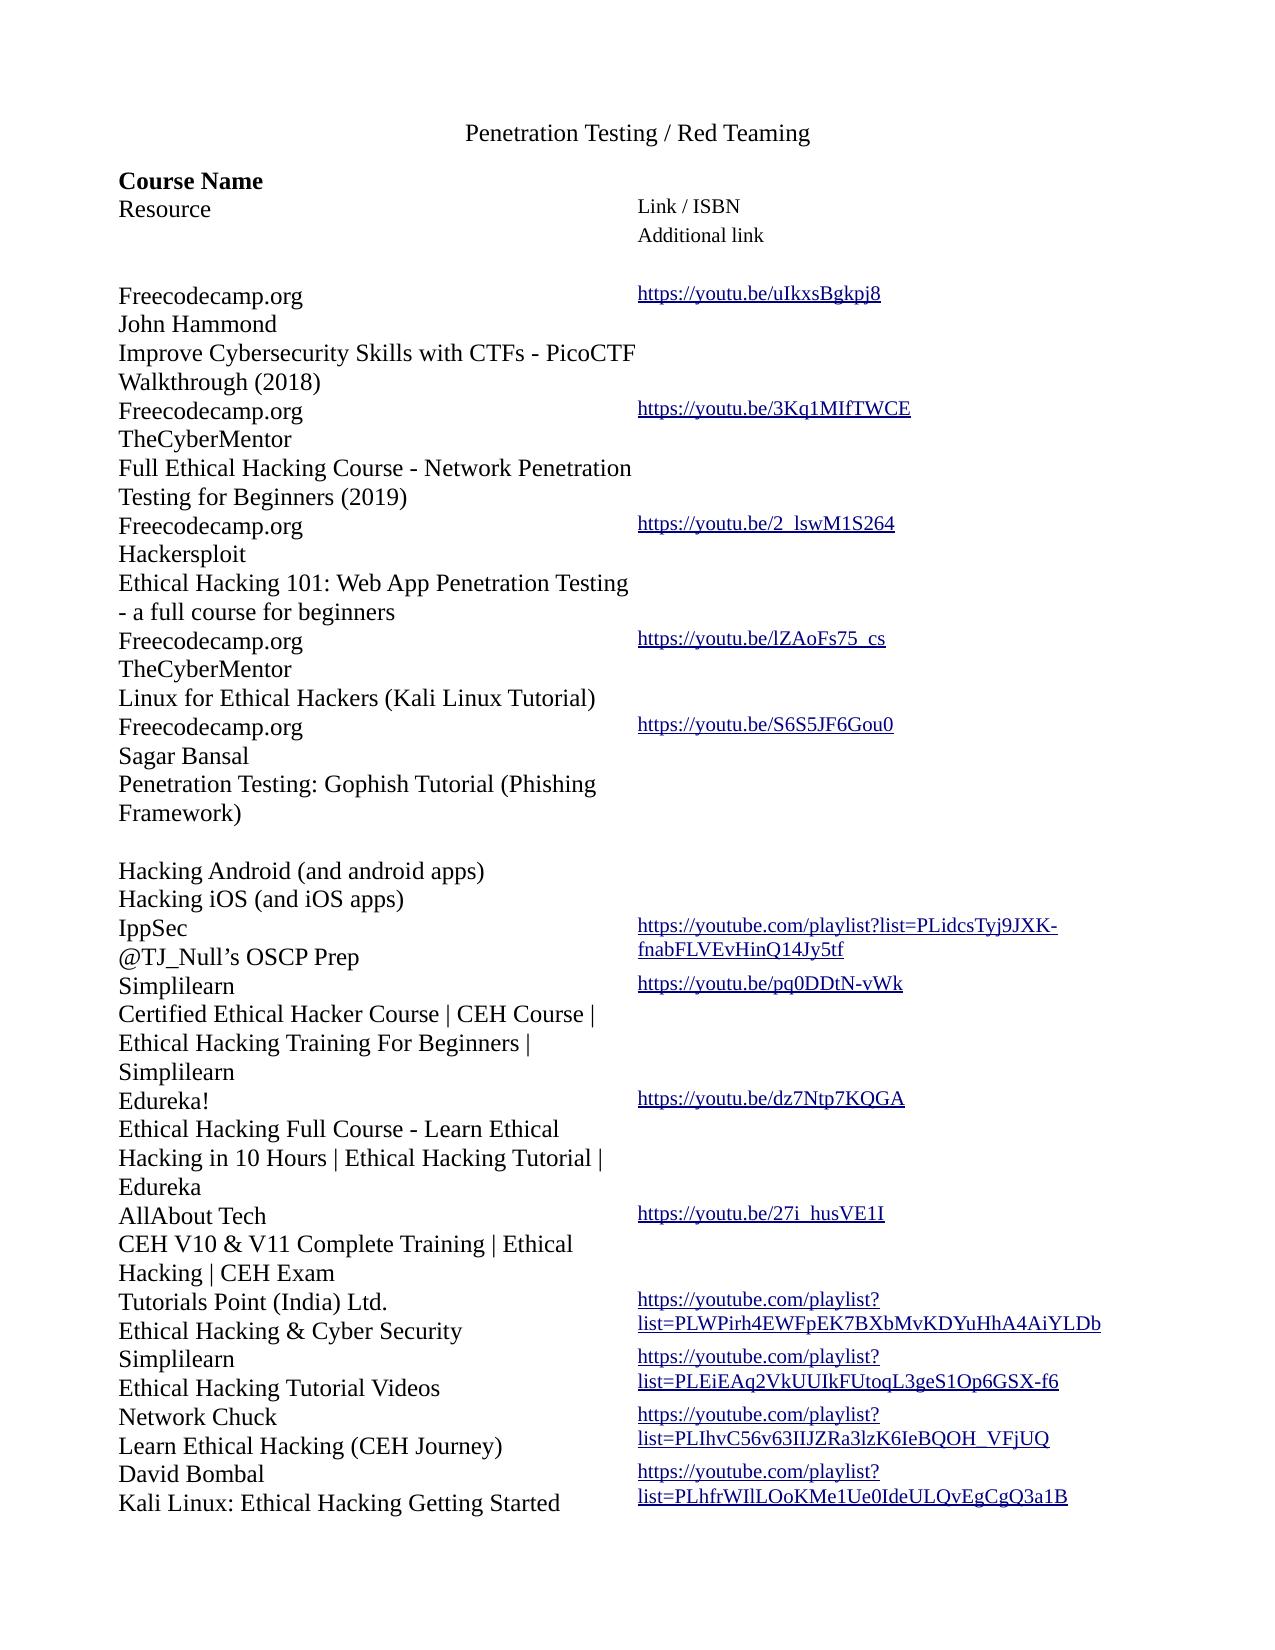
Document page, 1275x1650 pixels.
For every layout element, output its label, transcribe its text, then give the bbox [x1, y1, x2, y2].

table_cell Tutorials Point (India) Ltd. Ethical Hacking & Cyber Security [118, 1287, 637, 1344]
table_cell Resource [118, 195, 637, 223]
table_cell AllAbout Tech CEH V10 & V11 Complete Training | Ethical Hacking | CEH Exam [118, 1201, 637, 1287]
table_cell [637, 856, 1157, 884]
table_cell Hacking Android (and android apps) [118, 856, 637, 884]
table_cell Hacking iOS (and iOS apps) [118, 885, 637, 913]
table_cell Freecodecamp.org Sagar Bansal Penetration Testing: Gophish Tutorial (Phishing Framework) [118, 712, 637, 827]
table_cell [118, 223, 637, 252]
table_cell https://youtube.com/playlist?list=PLEiEAq2VkUUIkFUtoqL3geS1Op6GSX-f6 [637, 1345, 1157, 1402]
table_cell Simplilearn Certified Ethical Hacker Course | CEH Course | Ethical Hacking Training For Beginners | Simplilearn [118, 971, 637, 1086]
table_cell [637, 885, 1157, 913]
table_cell [637, 252, 1157, 281]
table_cell Edureka! Ethical Hacking Full Course - Learn Ethical Hacking in 10 Hours | Ethical Hacking Tutorial | Edureka [118, 1086, 637, 1201]
table_cell [118, 827, 637, 856]
table_cell https://youtu.be/2_lswM1S264 [637, 511, 1157, 626]
table_cell https://youtube.com/playlist?list=PLhfrWIlLOoKMe1Ue0IdeULQvEgCgQ3a1B [637, 1460, 1157, 1517]
table_cell https://youtu.be/27i_husVE1I [637, 1201, 1157, 1287]
table_cell Freecodecamp.org Hackersploit Ethical Hacking 101: Web App Penetration Testing - a full course for beginners [118, 511, 637, 626]
table_cell https://youtu.be/3Kq1MIfTWCE [637, 396, 1157, 511]
table_cell https://youtu.be/S6S5JF6Gou0 [637, 712, 1157, 827]
table_cell https://youtube.com/playlist?list=PLIhvC56v63IIJZRa3lzK6IeBQOH_VFjUQ [637, 1402, 1157, 1459]
table_cell Link / ISBN [637, 195, 1157, 223]
table_cell Freecodecamp.org John Hammond Improve Cybersecurity Skills with CTFs - PicoCTF Walkthrough (2018) [118, 281, 637, 396]
table_cell Additional link [637, 223, 1157, 252]
table_cell https://youtube.com/playlist?list=PLidcsTyj9JXK-fnabFLVEvHinQ14Jy5tf [637, 913, 1157, 971]
table_cell https://youtube.com/playlist?list=PLWPirh4EWFpEK7BXbMvKDYuHhA4AiYLDb [637, 1287, 1157, 1344]
table_cell [637, 827, 1157, 856]
table_cell https://youtu.be/lZAoFs75_cs [637, 626, 1157, 712]
table_header [637, 166, 1157, 194]
text Penetration Testing / Red Teaming [118, 118, 1157, 147]
table_cell [118, 252, 637, 281]
table_cell https://youtu.be/dz7Ntp7KQGA [637, 1086, 1157, 1201]
table_cell David Bombal Kali Linux: Ethical Hacking Getting Started [118, 1460, 637, 1517]
table_cell https://youtu.be/uIkxsBgkpj8 [637, 281, 1157, 396]
table_cell Network Chuck Learn Ethical Hacking (CEH Journey) [118, 1402, 637, 1459]
table_cell Freecodecamp.org TheCyberMentor Full Ethical Hacking Course - Network Penetration Testing for Beginners (2019) [118, 396, 637, 511]
table_cell IppSec @TJ_Null’s OSCP Prep [118, 913, 637, 971]
table_cell Simplilearn Ethical Hacking Tutorial Videos [118, 1345, 637, 1402]
table_cell Freecodecamp.org TheCyberMentor Linux for Ethical Hackers (Kali Linux Tutorial) [118, 626, 637, 712]
table_cell https://youtu.be/pq0DDtN-vWk [637, 971, 1157, 1086]
table_header Course Name [118, 166, 637, 194]
